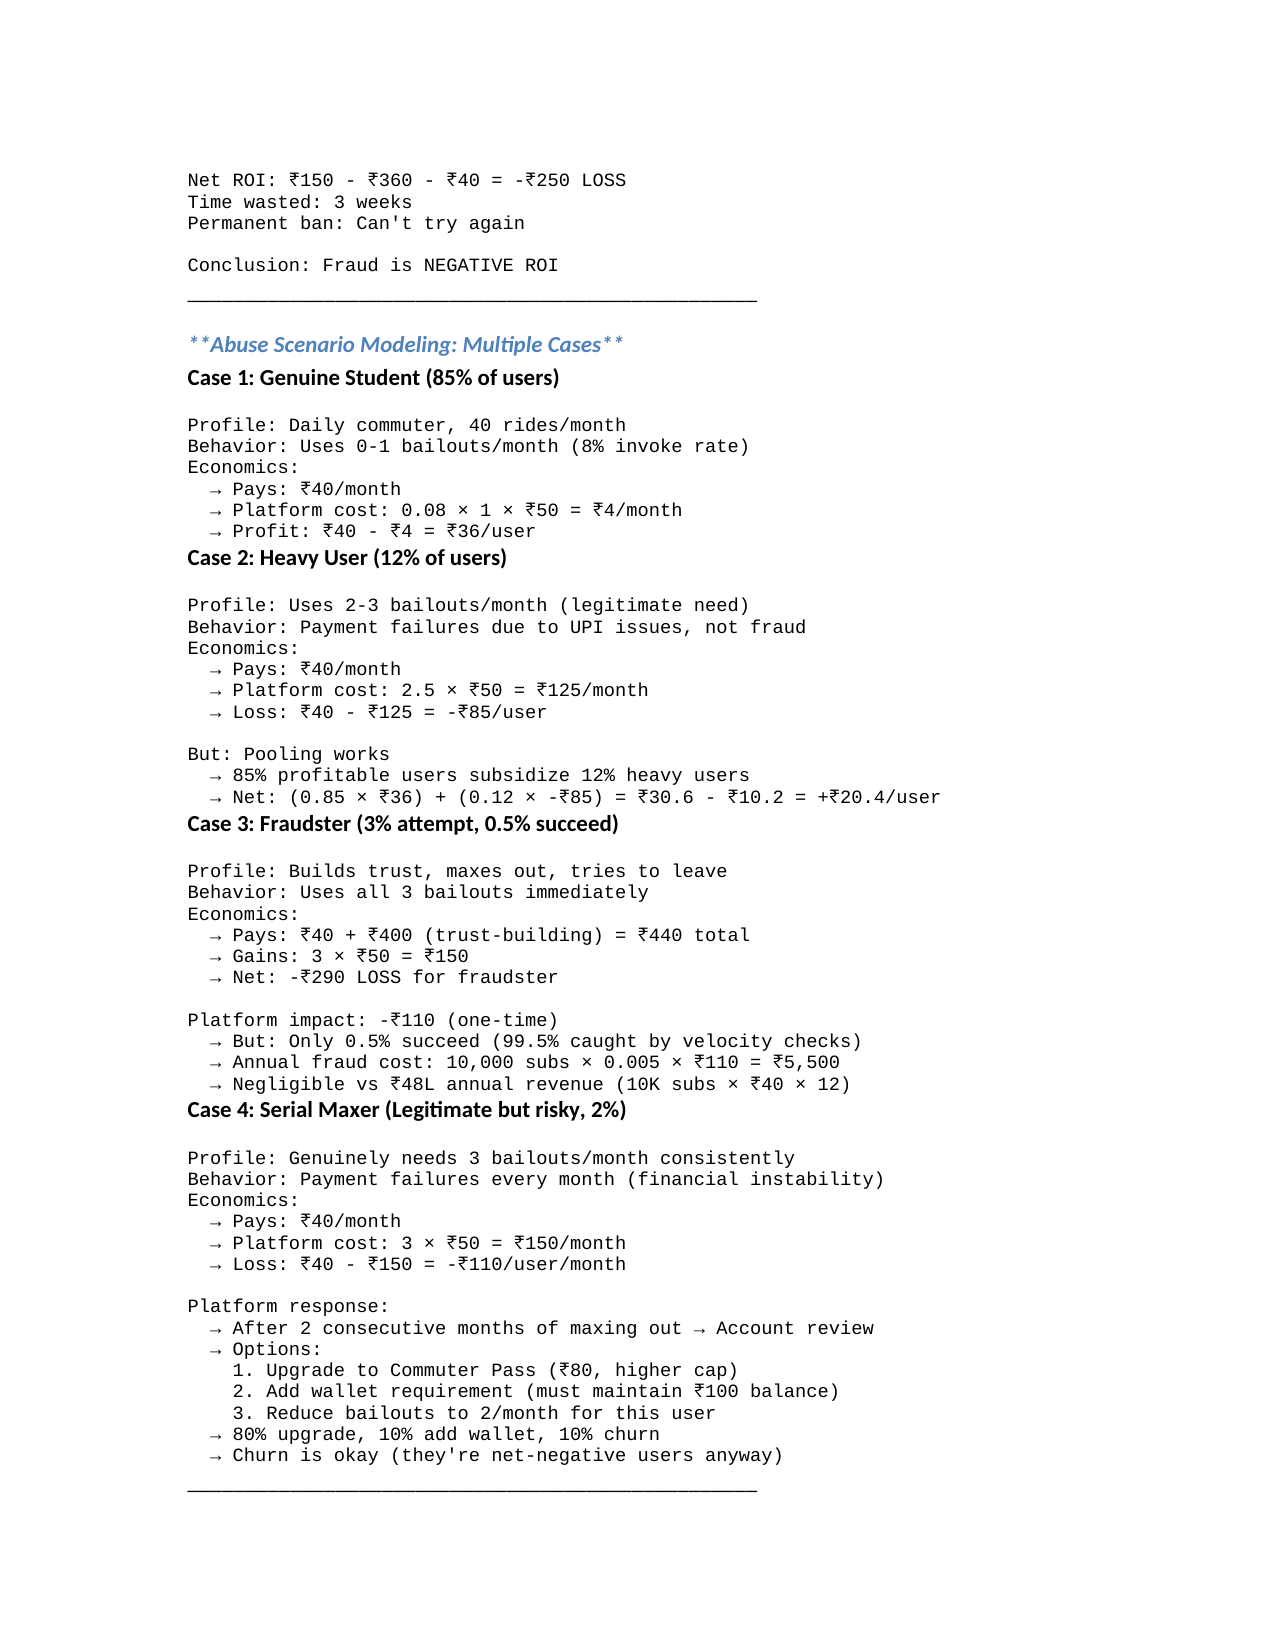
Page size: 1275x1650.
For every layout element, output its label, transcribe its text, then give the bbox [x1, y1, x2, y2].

text Case 2: Heavy User (12% of users) [187, 543, 1087, 571]
text Profile: Daily commuter, 40 rides/month Behavior: Uses 0-1 bailouts/month (8% invoke rate) Economics: → Pays: ₹40/month → Platform cost: 0.08 × 1 × ₹50 = ₹4/month → Profit: ₹40 - ₹4 = ₹36/user [187, 416, 1087, 543]
text Profile: Builds trust, maxes out, tries to leave Behavior: Uses all 3 bailouts immediately Economics: → Pays: ₹40 + ₹400 (trust-building) = ₹440 total → Gains: 3 × ₹50 = ₹150 → Net: -₹290 LOSS for fraudster Platform impact: -₹110 (one-time) → But: Only 0.5% succeed (99.5% caught by velocity checks) → Annual fraud cost: 10,000 subs × 0.005 × ₹110 = ₹5,500 → Negligible vs ₹48L annual revenue (10K subs × ₹40 × 12) [187, 862, 1087, 1096]
text Profile: Genuinely needs 3 bailouts/month consistently Behavior: Payment failures every month (financial instability) Economics: → Pays: ₹40/month → Platform cost: 3 × ₹50 = ₹150/month → Loss: ₹40 - ₹150 = -₹110/user/month Platform response: → After 2 consecutive months of maxing out → Account review → Options: 1. Upgrade to Commuter Pass (₹80, higher cap) 2. Add wallet requirement (must maintain ₹100 balance) 3. Reduce bailouts to 2/month for this user → 80% upgrade, 10% add wallet, 10% churn → Churn is okay (they're net-negative users anyway) [187, 1148, 1087, 1467]
text Case 1: Genuine Student (85% of users) [187, 363, 1087, 391]
subtitle **Abuse Scenario Modeling: Multiple Cases** [187, 331, 1087, 358]
text Profile: Uses 2-3 bailouts/month (legitimate need) Behavior: Payment failures due to UPI issues, not fraud Economics: → Pays: ₹40/month → Platform cost: 2.5 × ₹50 = ₹125/month → Loss: ₹40 - ₹125 = -₹85/user But: Pooling works → 85% profitable users subsidize 12% heavy users → Net: (0.85 × ₹36) + (0.12 × -₹85) = ₹30.6 - ₹10.2 = +₹20.4/user [187, 596, 1087, 809]
text Net ROI: ₹150 - ₹360 - ₹40 = -₹250 LOSS Time wasted: 3 weeks Permanent ban: Can't try again Conclusion: Fraud is NEGATIVE ROI [187, 150, 1087, 277]
text Case 4: Serial Maxer (Legitimate but risky, 2%) [187, 1096, 1087, 1123]
text __________________________________________________ [187, 1467, 1087, 1495]
text __________________________________________________ [187, 277, 1087, 306]
text Case 3: Fraudster (3% attempt, 0.5% succeed) [187, 809, 1087, 837]
